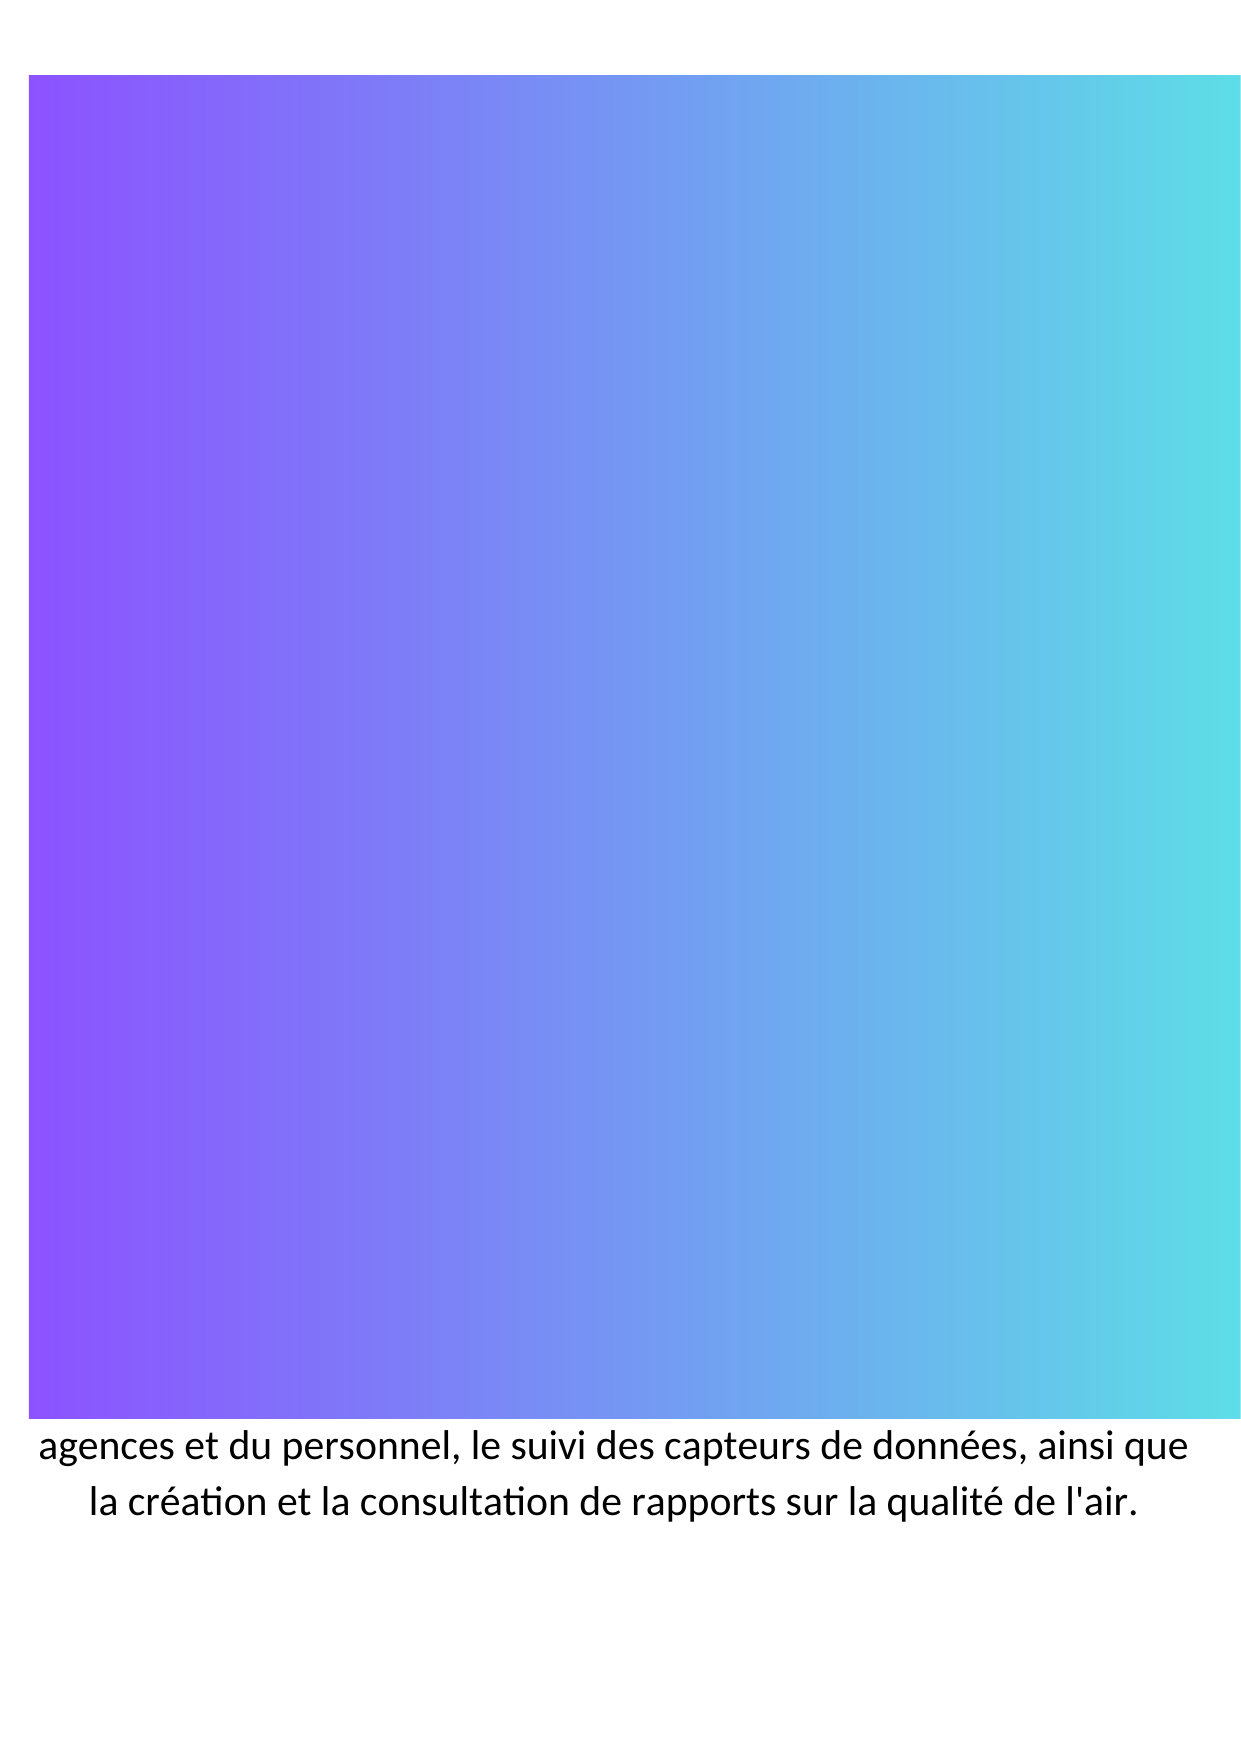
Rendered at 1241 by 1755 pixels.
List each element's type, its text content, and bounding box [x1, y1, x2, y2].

text agences et du personnel, le suivi des capteurs de données, ainsi que la création et la consultation de rapports sur la qualité de l'air. [37, 1419, 1191, 1525]
